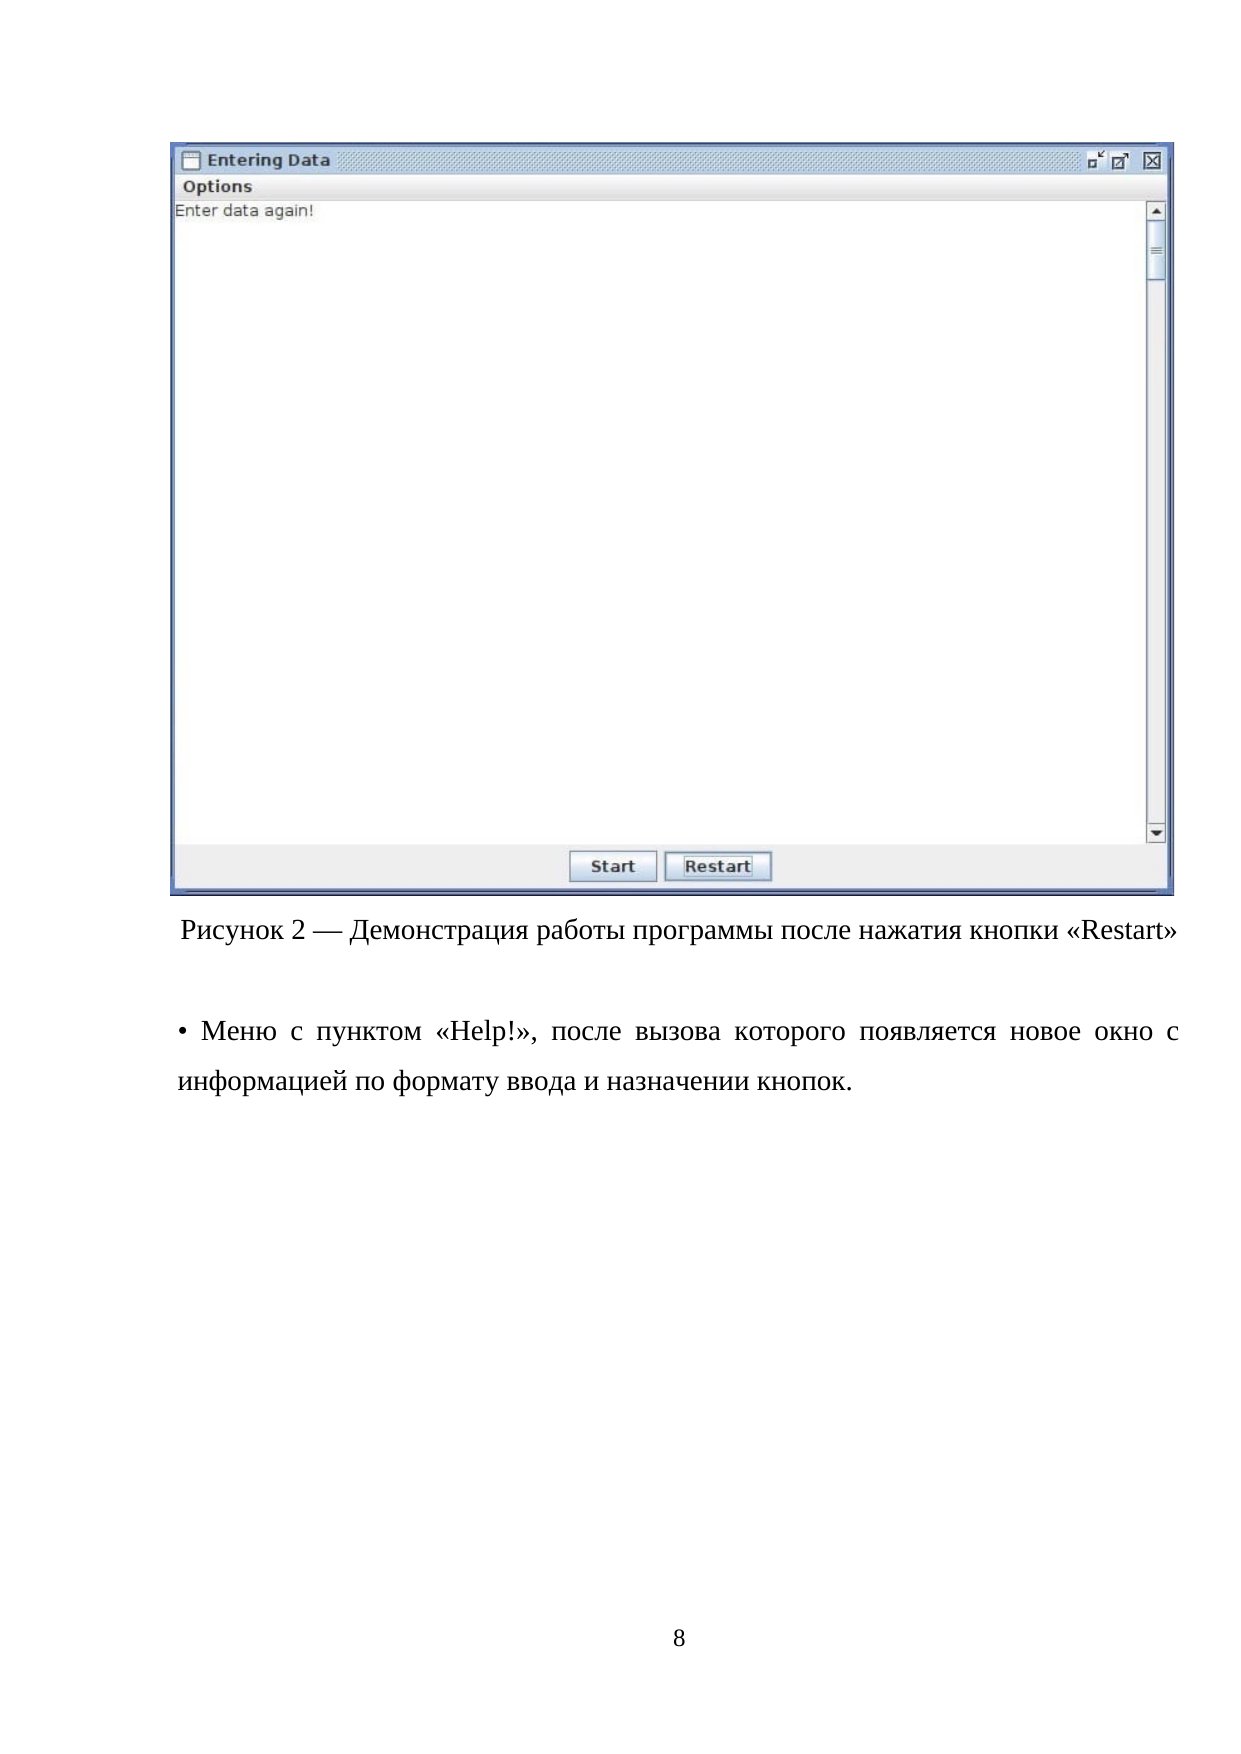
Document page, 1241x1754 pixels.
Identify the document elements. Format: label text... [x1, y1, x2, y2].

text • Меню с пунктом «Help!», после вызова которого появляется новое окно с информацией по формату ввода и назначении кнопок. [177, 1013, 1181, 1097]
picture [170, 142, 1175, 896]
text Рисунок 2 — Демонстрация работы программы после нажатия кнопки «Restart» [177, 118, 1181, 946]
